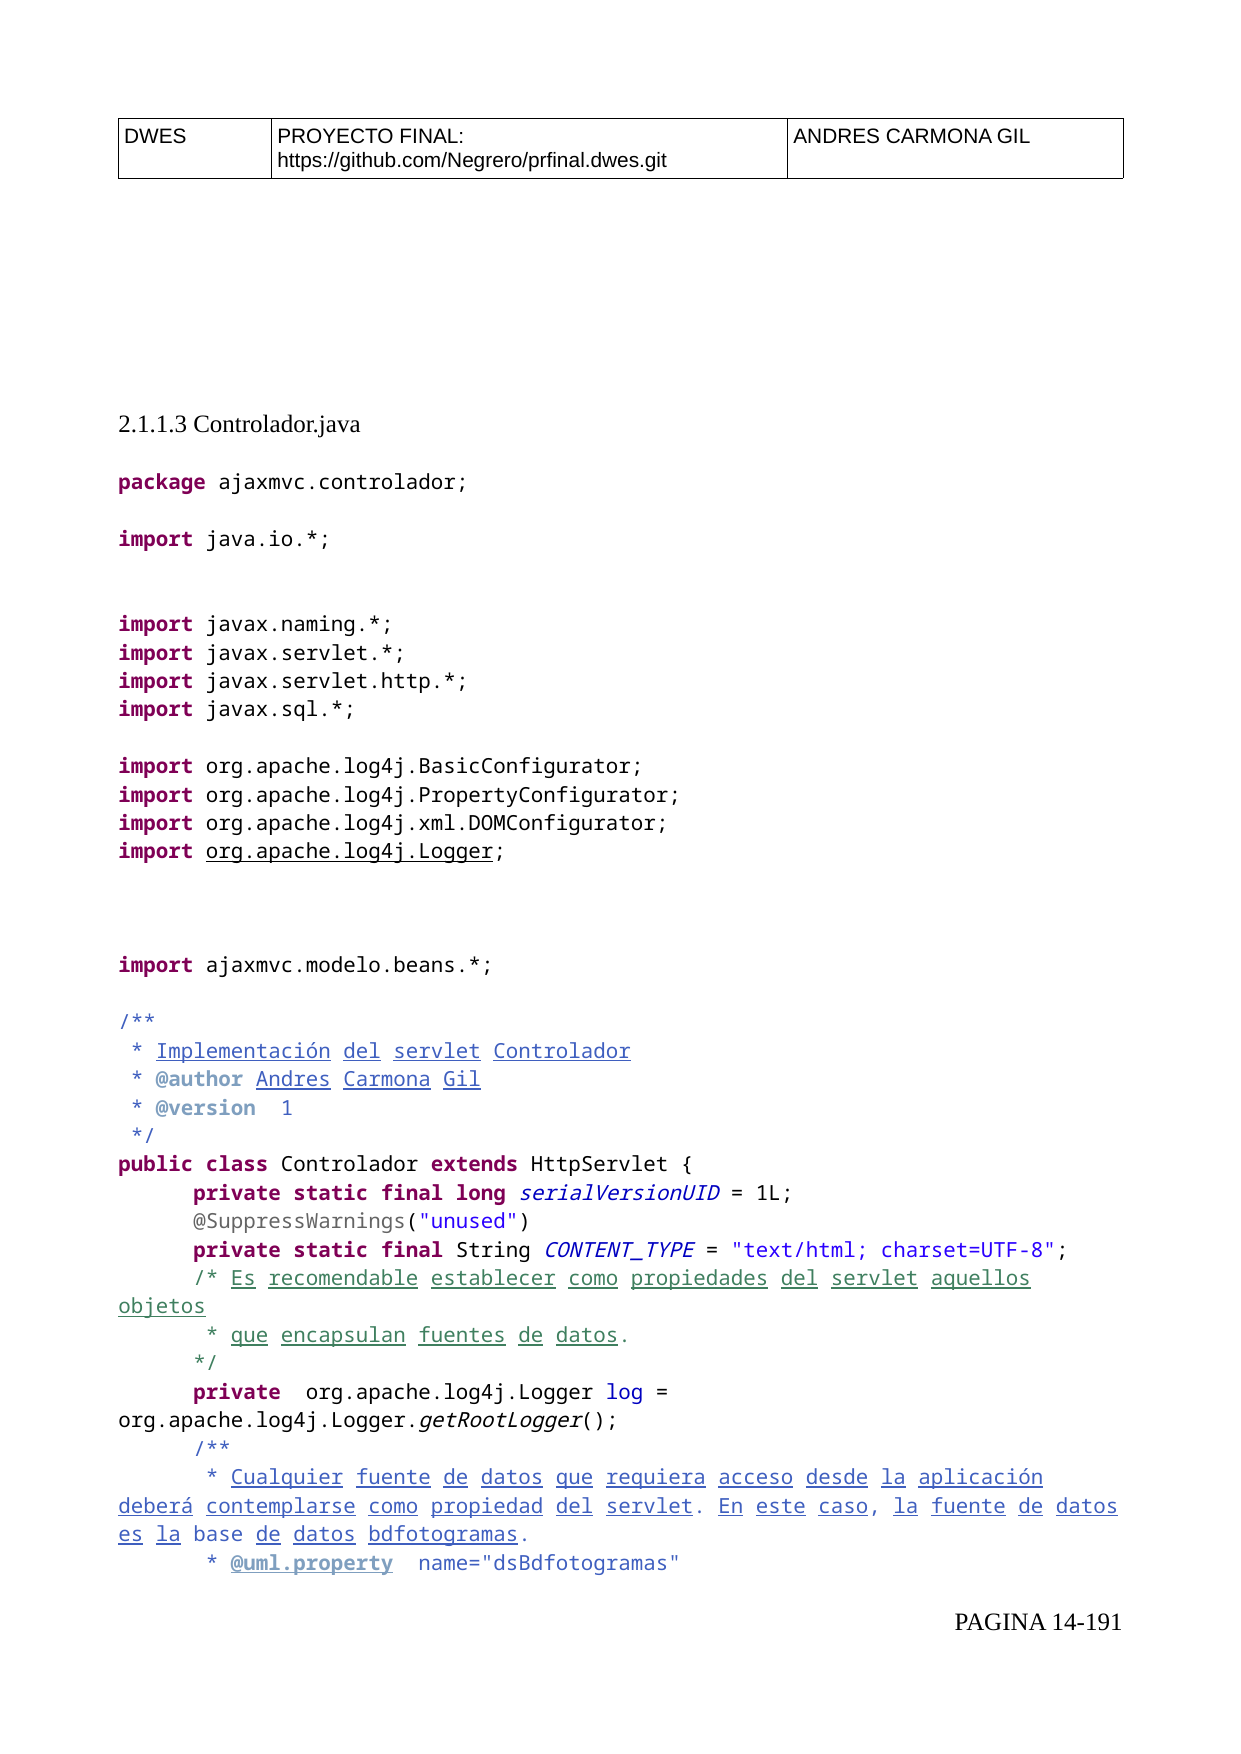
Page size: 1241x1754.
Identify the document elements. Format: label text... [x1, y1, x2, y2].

text private org.apache.log4j.Logger log = org.apache.log4j.Logger.getRootLogger(); [118, 1377, 1122, 1434]
text public class Controlador extends HttpServlet { [118, 1149, 1122, 1178]
text /** [118, 1007, 1122, 1036]
text @SuppressWarnings("unused") [118, 1206, 1122, 1235]
text /* Es recomendable establecer como propiedades del servlet aquellos objetos [118, 1263, 1122, 1320]
text private static final String CONTENT_TYPE = "text/html; charset=UTF-8"; [118, 1235, 1122, 1263]
text package ajaxmvc.controlador; [118, 467, 1122, 495]
text 2.1.1.3 Controlador.java [118, 409, 1122, 438]
text import javax.servlet.http.*; [118, 666, 1122, 694]
text * Cualquier fuente de datos que requiera acceso desde la aplicación deberá contemplarse como propiedad del servlet. En este caso, la fuente de datos es la base de datos bdfotogramas. [118, 1462, 1122, 1548]
text /** [118, 1434, 1122, 1462]
text import org.apache.log4j.PropertyConfigurator; [118, 780, 1122, 808]
text import org.apache.log4j.Logger; [118, 837, 1122, 865]
text * @uml.property name="dsBdfotogramas" [118, 1548, 1122, 1576]
text import ajaxmvc.modelo.beans.*; [118, 950, 1122, 979]
text * @version 1 [118, 1093, 1122, 1121]
text import org.apache.log4j.xml.DOMConfigurator; [118, 808, 1122, 837]
text import org.apache.log4j.BasicConfigurator; [118, 751, 1122, 780]
text import javax.sql.*; [118, 694, 1122, 723]
text import javax.naming.*; [118, 609, 1122, 638]
text import javax.servlet.*; [118, 638, 1122, 666]
text * Implementación del servlet Controlador [118, 1036, 1122, 1064]
text */ [118, 1121, 1122, 1149]
text */ [118, 1348, 1122, 1377]
text * @author Andres Carmona Gil [118, 1064, 1122, 1093]
text private static final long serialVersionUID = 1L; [118, 1178, 1122, 1206]
text * que encapsulan fuentes de datos. [118, 1320, 1122, 1348]
text import java.io.*; [118, 524, 1122, 552]
